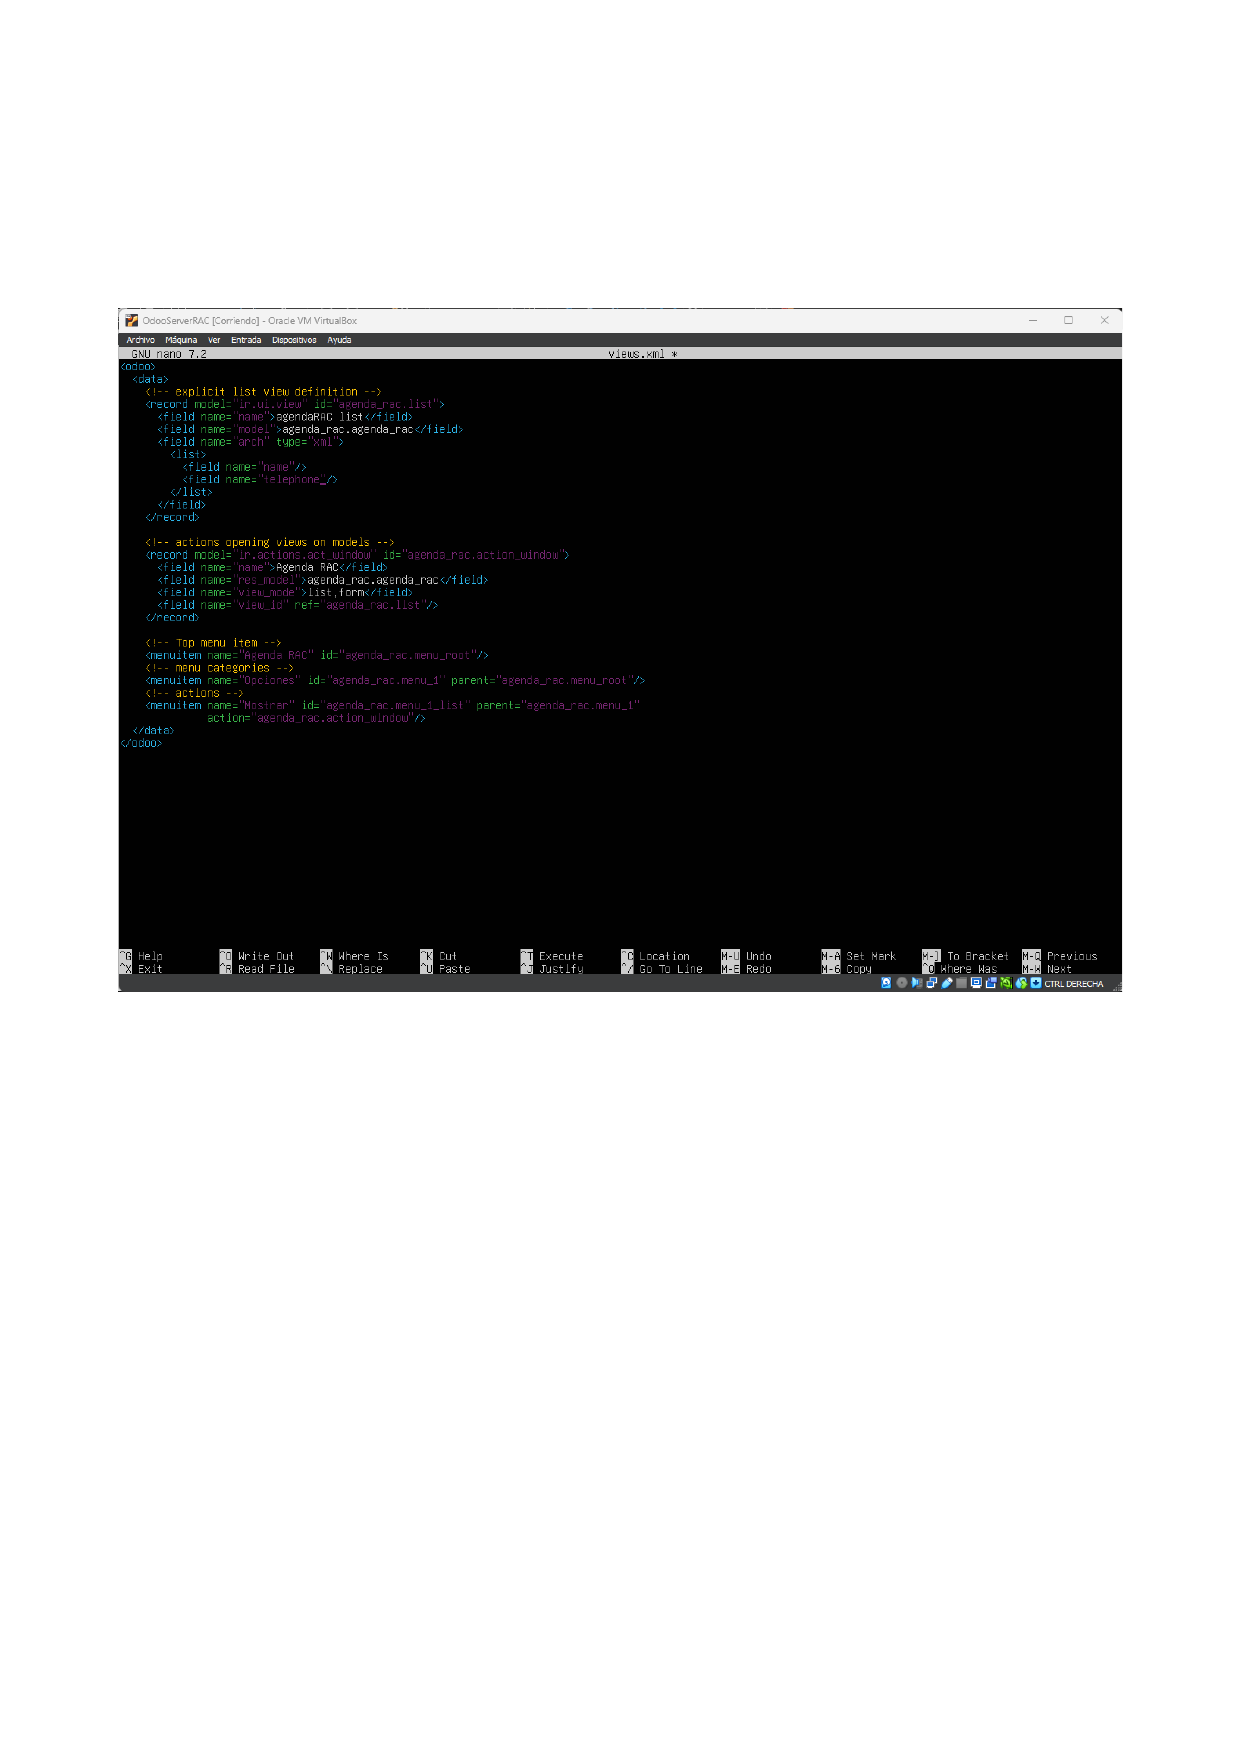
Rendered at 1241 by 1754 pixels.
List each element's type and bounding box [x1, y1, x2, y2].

picture [118, 308, 1123, 992]
